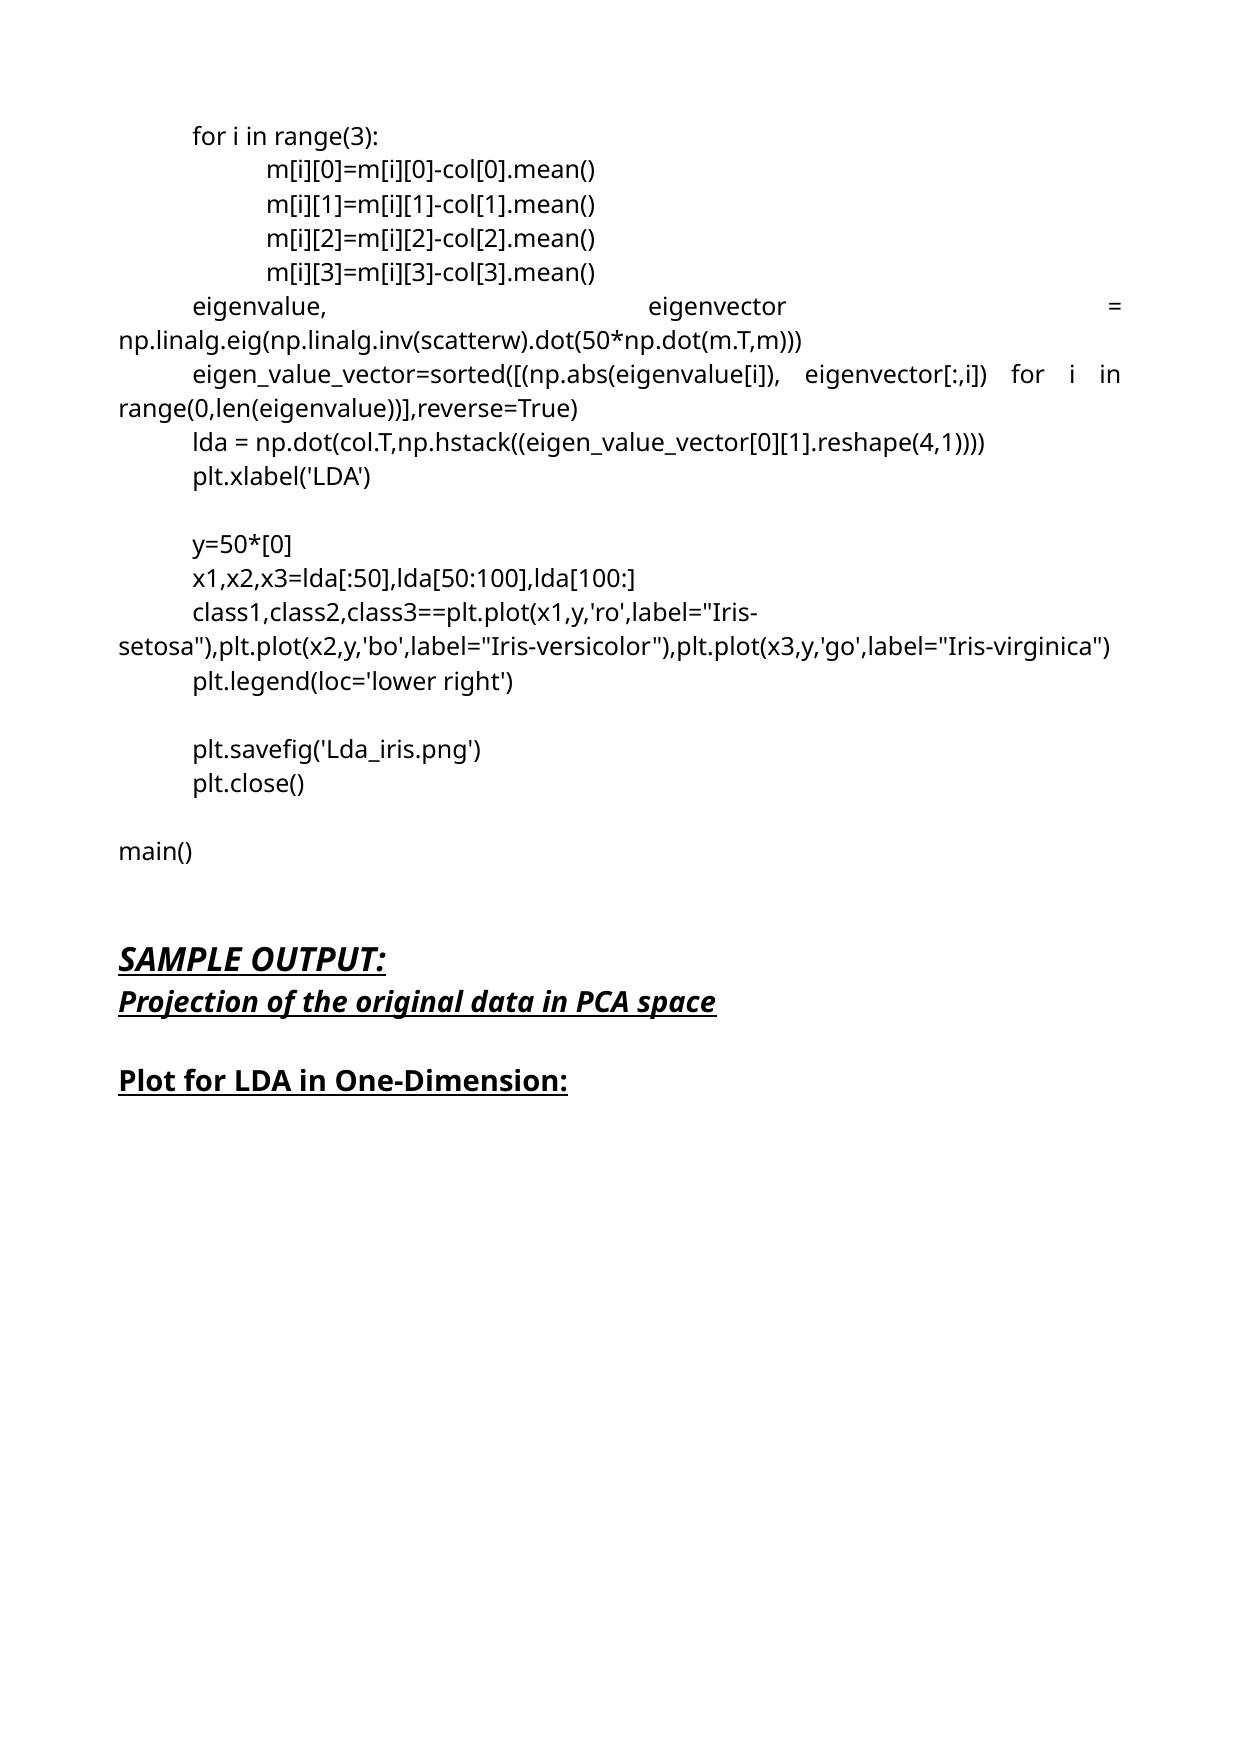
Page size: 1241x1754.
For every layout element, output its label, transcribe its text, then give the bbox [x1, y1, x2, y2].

text lda = np.dot(col.T,np.hstack((eigen_value_vector[0][1].reshape(4,1)))) [118, 425, 1122, 459]
text x1,x2,x3=lda[:50],lda[50:100],lda[100:] [118, 561, 1122, 595]
text m[i][2]=m[i][2]-col[2].mean() [118, 220, 1122, 254]
text plt.xlabel('LDA') [118, 459, 1122, 493]
text y=50*[0] [118, 527, 1122, 561]
text plt.savefig('Lda_iris.png') [118, 731, 1122, 765]
text eigenvalue, eigenvector = np.linalg.eig(np.linalg.inv(scatterw).dot(50*np.dot(m.T,m))) [118, 288, 1122, 357]
text m[i][1]=m[i][1]-col[1].mean() [118, 186, 1122, 220]
text eigen_value_vector=sorted([(np.abs(eigenvalue[i]), eigenvector[:,i]) for i in range(0,len(eigenvalue))],reverse=True) [118, 357, 1122, 425]
text Projection of the original data in PCA space [118, 981, 1122, 1021]
text Plot for LDA in One-Dimension: [118, 1060, 1122, 1100]
text main() [118, 833, 1122, 867]
text class1,class2,class3==plt.plot(x1,y,'ro',label="Iris-setosa"),plt.plot(x2,y,'bo',label="Iris-versicolor"),plt.plot(x3,y,'go',label="Iris-virginica") [118, 595, 1122, 663]
text plt.close() [118, 765, 1122, 799]
text SAMPLE OUTPUT: [118, 936, 1122, 981]
text m[i][0]=m[i][0]-col[0].mean() [118, 152, 1122, 186]
text for i in range(3): [118, 118, 1122, 152]
text m[i][3]=m[i][3]-col[3].mean() [118, 254, 1122, 288]
text plt.legend(loc='lower right') [118, 663, 1122, 697]
